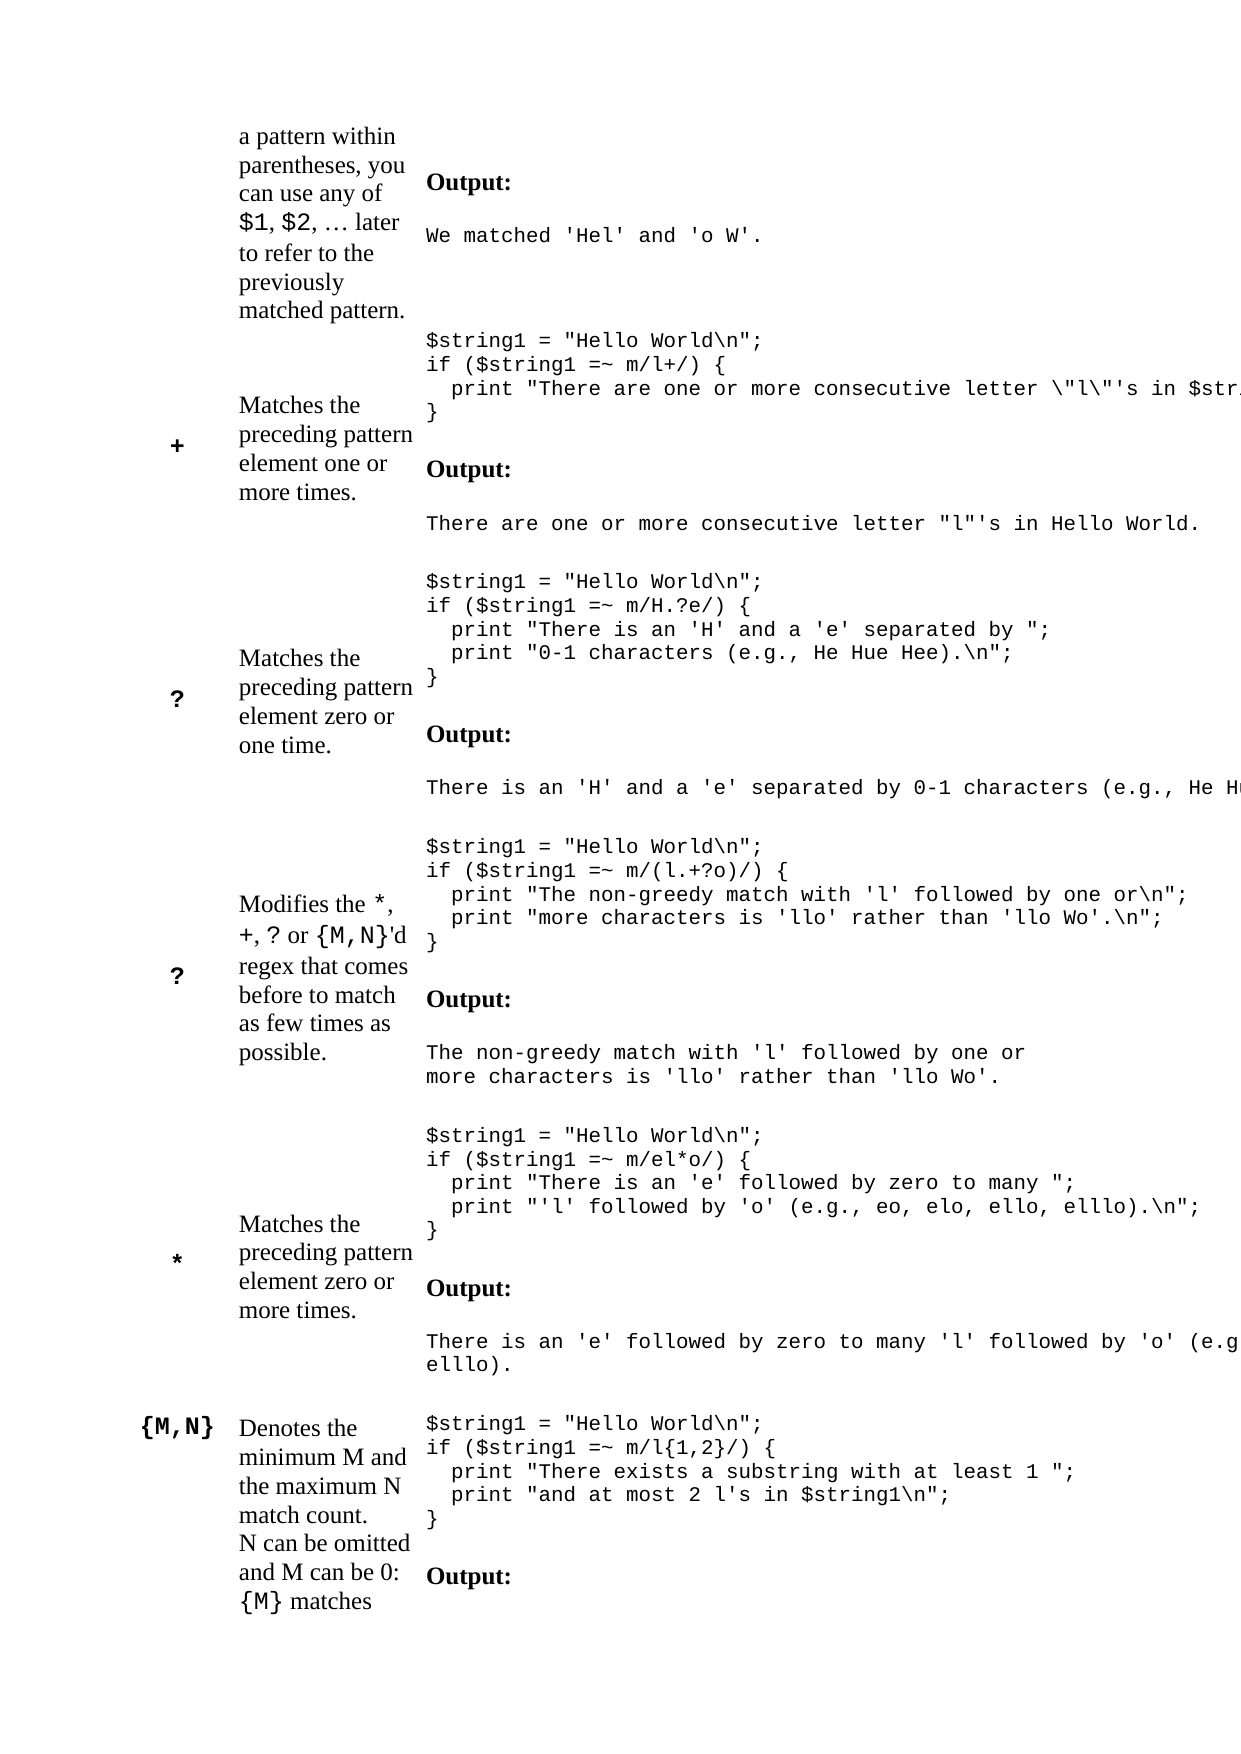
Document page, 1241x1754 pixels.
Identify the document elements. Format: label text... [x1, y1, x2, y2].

table_cell {M,N} [118, 1411, 236, 1622]
table_cell a pattern within parentheses, you can use any of $1, $2, … later to refer to the previously matched pattern. [236, 118, 423, 327]
table_cell ? [118, 569, 236, 833]
table_cell $string1 = "Hello World\n"; if ($string1 =~ m/el*o/) { print "There is an 'e' followed by zero to many "; print "'l' followed by 'o' (e.g., eo, elo, ello, elllo).\n"; } Output: There is an 'e' followed by zero to many 'l' followed by 'o' (e.g., eo, elo, ello, elllo). [423, 1122, 1240, 1411]
table_cell + [118, 327, 236, 568]
table_cell $string1 = "Hello World\n"; if ($string1 =~ m/l{1,2}/) { print "There exists a substring with at least 1 "; print "and at most 2 l's in $string1\n"; } Output: There exists a substring with at least 1 and at most 2 l's in Hello World [423, 1411, 1240, 1622]
table_cell Output: We matched 'Hel' and 'o W'. [423, 118, 1240, 327]
table_cell Matches the preceding pattern element zero or more times. [236, 1122, 423, 1411]
table_cell Matches the preceding pattern element zero or one time. [236, 569, 423, 833]
table_cell * [118, 1122, 236, 1411]
table_cell $string1 = "Hello World\n"; if ($string1 =~ m/H.?e/) { print "There is an 'H' and a 'e' separated by "; print "0-1 characters (e.g., He Hue Hee).\n"; } Output: There is an 'H' and a 'e' separated by 0-1 characters (e.g., He Hue Hee). [423, 569, 1240, 833]
table_cell Matches the preceding pattern element one or more times. [236, 327, 423, 568]
table_cell $string1 = "Hello World\n"; if ($string1 =~ m/(l.+?o)/) { print "The non-greedy match with 'l' followed by one or\n"; print "more characters is 'llo' rather than 'llo Wo'.\n"; } Output: The non-greedy match with 'l' followed by one or more characters is 'llo' rather than 'llo Wo'. [423, 834, 1240, 1122]
table_cell Modifies the *, +, ? or {M,N}'d regex that comes before to match as few times as possible. [236, 834, 423, 1122]
table_cell $string1 = "Hello World\n"; if ($string1 =~ m/l+/) { print "There are one or more consecutive letter \"l\"'s in $string1.\n"; } Output: There are one or more consecutive letter "l"'s in Hello World. [423, 327, 1240, 568]
table_cell ? [118, 834, 236, 1122]
table_cell [118, 118, 236, 327]
table_cell Denotes the minimum M and the maximum N match count. N can be omitted and M can be 0: {M} matches [236, 1411, 423, 1622]
